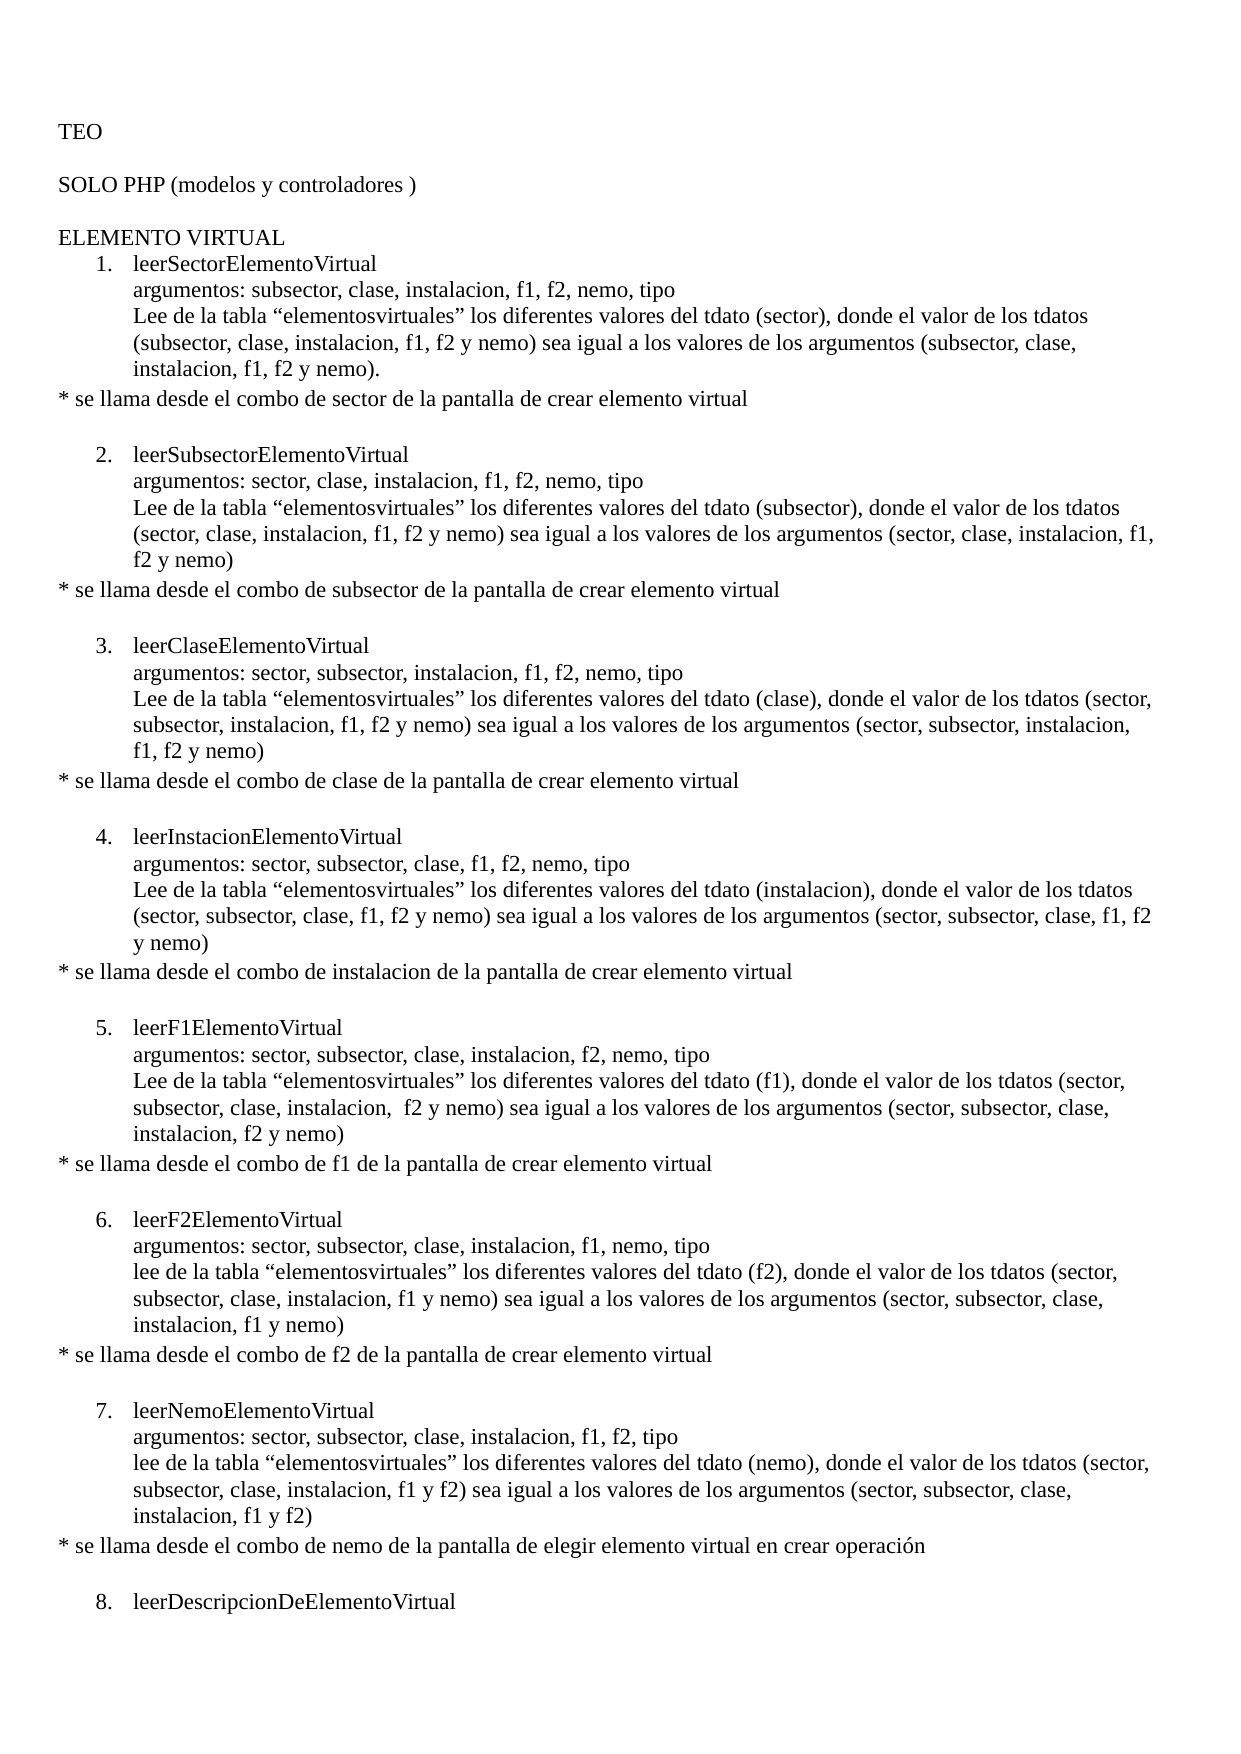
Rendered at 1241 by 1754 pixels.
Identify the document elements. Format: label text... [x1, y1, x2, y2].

list leerSectorElementoVirtual [95, 250, 1161, 276]
list argumentos: sector, subsector, clase, instalacion, f1, nemo, tipo [95, 1232, 1161, 1258]
text * se llama desde el combo de f2 de la pantalla de crear elemento virtual [58, 1337, 1161, 1367]
list Lee de la tabla “elementosvirtuales” los diferentes valores del tdato (clase), donde el valor de los tdatos (sector, subsector, instalacion, f1, f2 y nemo) sea igual a los valores de los argumentos (sector, subsector, instalacion, f1, f2 y nemo) [95, 685, 1161, 764]
list Lee de la tabla “elementosvirtuales” los diferentes valores del tdato (f1), donde el valor de los tdatos (sector, subsector, clase, instalacion, f2 y nemo) sea igual a los valores de los argumentos (sector, subsector, clase, instalacion, f2 y nemo) [95, 1067, 1161, 1146]
list argumentos: sector, subsector, clase, instalacion, f1, f2, tipo [95, 1423, 1161, 1449]
list argumentos: sector, subsector, clase, f1, f2, nemo, tipo [95, 850, 1161, 876]
text * se llama desde el combo de instalacion de la pantalla de crear elemento virtual [58, 955, 1161, 985]
list lee de la tabla “elementosvirtuales” los diferentes valores del tdato (nemo), donde el valor de los tdatos (sector, subsector, clase, instalacion, f1 y f2) sea igual a los valores de los argumentos (sector, subsector, clase, instalacion, f1 y f2) [95, 1449, 1161, 1528]
list lee de la tabla “elementosvirtuales” los diferentes valores del tdato (f2), donde el valor de los tdatos (sector, subsector, clase, instalacion, f1 y nemo) sea igual a los valores de los argumentos (sector, subsector, clase, instalacion, f1 y nemo) [95, 1258, 1161, 1337]
text ELEMENTO VIRTUAL [58, 223, 1161, 250]
list leerSubsectorElementoVirtual [95, 441, 1161, 467]
text * se llama desde el combo de clase de la pantalla de crear elemento virtual [58, 764, 1161, 794]
list argumentos: sector, clase, instalacion, f1, f2, nemo, tipo [95, 467, 1161, 494]
list leerClaseElementoVirtual [95, 632, 1161, 658]
list argumentos: sector, subsector, instalacion, f1, f2, nemo, tipo [95, 658, 1161, 685]
list argumentos: subsector, clase, instalacion, f1, f2, nemo, tipo [95, 276, 1161, 303]
list leerF2ElementoVirtual [95, 1206, 1161, 1232]
text * se llama desde el combo de subsector de la pantalla de crear elemento virtual [58, 573, 1161, 602]
text TEO [58, 118, 1161, 144]
list Lee de la tabla “elementosvirtuales” los diferentes valores del tdato (subsector), donde el valor de los tdatos (sector, clase, instalacion, f1, f2 y nemo) sea igual a los valores de los argumentos (sector, clase, instalacion, f1, f2 y nemo) [95, 494, 1161, 573]
list argumentos: sector, subsector, clase, instalacion, f2, nemo, tipo [95, 1041, 1161, 1067]
text SOLO PHP (modelos y controladores ) [58, 171, 1161, 197]
list leerInstacionElementoVirtual [95, 823, 1161, 850]
text * se llama desde el combo de nemo de la pantalla de elegir elemento virtual en crear operación [58, 1528, 1161, 1558]
list leerDescripcionDeElementoVirtual [95, 1588, 1161, 1614]
text * se llama desde el combo de f1 de la pantalla de crear elemento virtual [58, 1146, 1161, 1176]
list leerNemoElementoVirtual [95, 1397, 1161, 1423]
text * se llama desde el combo de sector de la pantalla de crear elemento virtual [58, 382, 1161, 411]
list Lee de la tabla “elementosvirtuales” los diferentes valores del tdato (sector), donde el valor de los tdatos (subsector, clase, instalacion, f1, f2 y nemo) sea igual a los valores de los argumentos (subsector, clase, instalacion, f1, f2 y nemo). [95, 303, 1161, 382]
list Lee de la tabla “elementosvirtuales” los diferentes valores del tdato (instalacion), donde el valor de los tdatos (sector, subsector, clase, f1, f2 y nemo) sea igual a los valores de los argumentos (sector, subsector, clase, f1, f2 y nemo) [95, 876, 1161, 955]
list leerF1ElementoVirtual [95, 1014, 1161, 1041]
